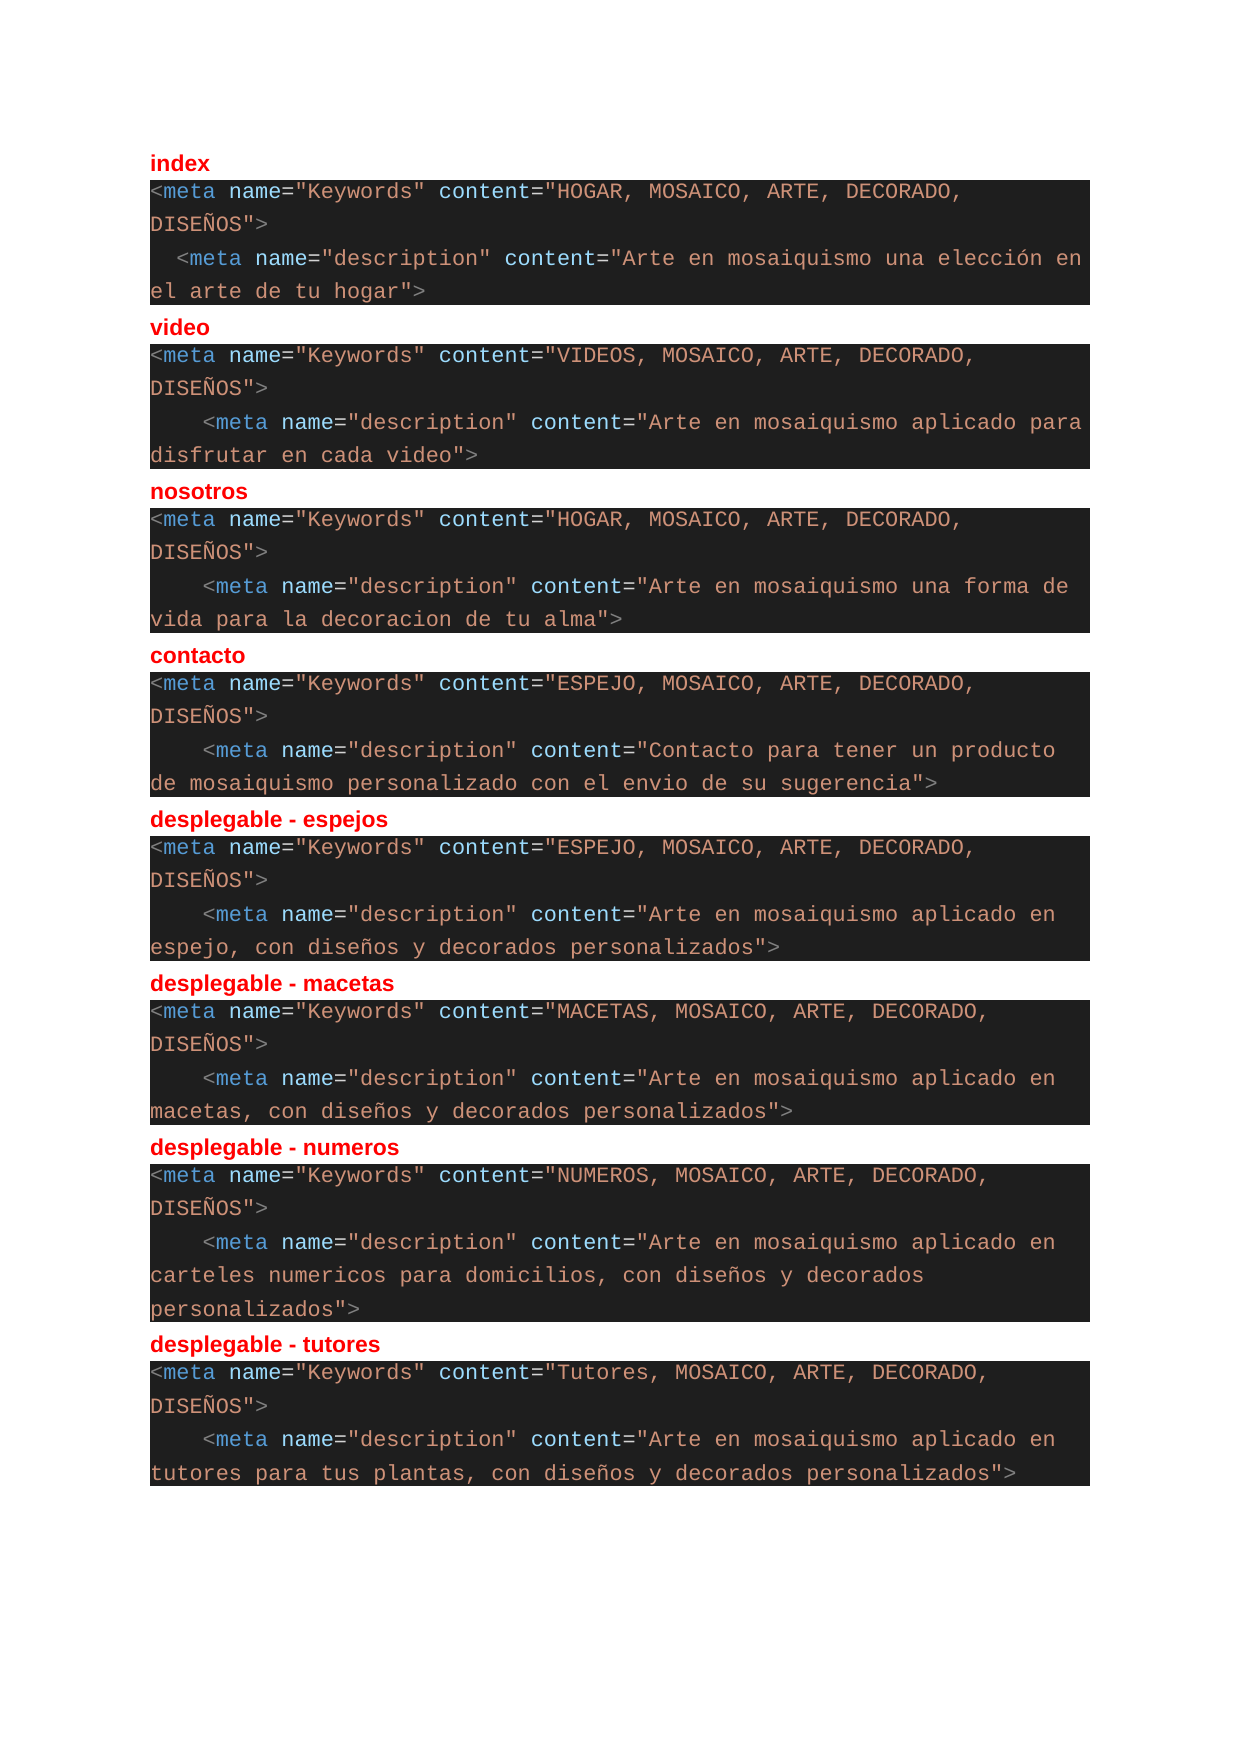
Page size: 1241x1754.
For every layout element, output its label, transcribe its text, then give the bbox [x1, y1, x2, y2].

text <meta name="Keywords" content="NUMEROS, MOSAICO, ARTE, DECORADO, DISEÑOS"> [150, 1164, 1090, 1222]
text contacto [150, 642, 1090, 668]
text <meta name="Keywords" content="HOGAR, MOSAICO, ARTE, DECORADO, DISEÑOS"> [150, 508, 1090, 566]
text desplegable - tutores [150, 1331, 1090, 1357]
text desplegable - macetas [150, 970, 1090, 996]
text <meta name="description" content="Arte en mosaiquismo aplicado en espejo, con diseños y decorados personalizados"> [150, 903, 1090, 961]
text nosotros [150, 478, 1090, 504]
text <meta name="Keywords" content="ESPEJO, MOSAICO, ARTE, DECORADO, DISEÑOS"> [150, 672, 1090, 730]
text desplegable - numeros [150, 1134, 1090, 1160]
text <meta name="description" content="Arte en mosaiquismo aplicado en tutores para tus plantas, con diseños y decorados personalizados"> [150, 1428, 1090, 1486]
text <meta name="Keywords" content="Tutores, MOSAICO, ARTE, DECORADO, DISEÑOS"> [150, 1361, 1090, 1419]
text <meta name="description" content="Contacto para tener un producto de mosaiquismo personalizado con el envio de su sugerencia"> [150, 739, 1090, 797]
text video [150, 314, 1090, 340]
text <meta name="description" content="Arte en mosaiquismo una elección en el arte de tu hogar"> [150, 247, 1090, 305]
text <meta name="Keywords" content="HOGAR, MOSAICO, ARTE, DECORADO, DISEÑOS"> [150, 180, 1090, 238]
text <meta name="description" content="Arte en mosaiquismo aplicado para disfrutar en cada video"> [150, 411, 1090, 469]
text <meta name="Keywords" content="ESPEJO, MOSAICO, ARTE, DECORADO, DISEÑOS"> [150, 836, 1090, 894]
text <meta name="description" content="Arte en mosaiquismo aplicado en carteles numericos para domicilios, con diseños y decorados personalizados"> [150, 1231, 1090, 1322]
text desplegable - espejos [150, 806, 1090, 832]
text <meta name="description" content="Arte en mosaiquismo una forma de vida para la decoracion de tu alma"> [150, 575, 1090, 633]
text <meta name="Keywords" content="VIDEOS, MOSAICO, ARTE, DECORADO, DISEÑOS"> [150, 344, 1090, 402]
text <meta name="Keywords" content="MACETAS, MOSAICO, ARTE, DECORADO, DISEÑOS"> [150, 1000, 1090, 1058]
text <meta name="description" content="Arte en mosaiquismo aplicado en macetas, con diseños y decorados personalizados"> [150, 1067, 1090, 1125]
text index [150, 150, 1090, 176]
